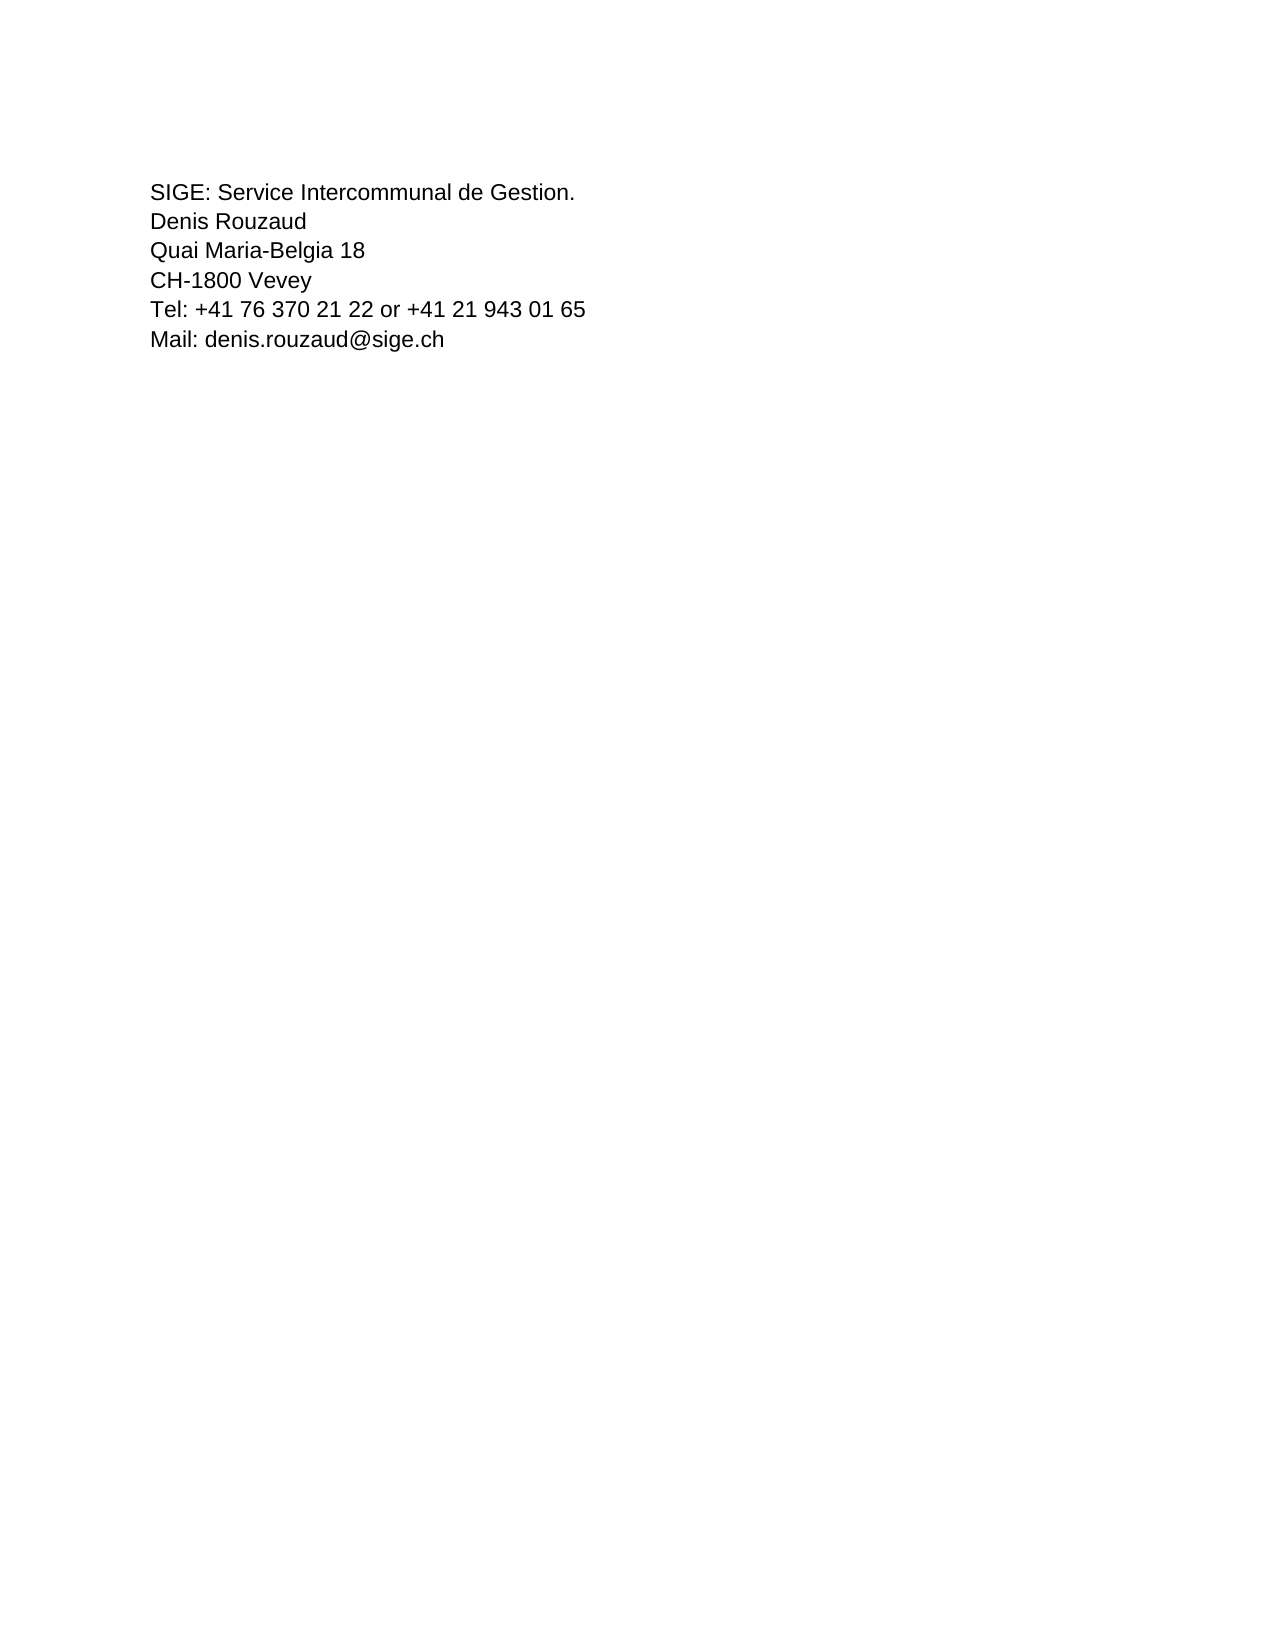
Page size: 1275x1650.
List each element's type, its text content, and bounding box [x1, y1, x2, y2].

text Quai Maria-Belgia 18 [150, 238, 1125, 264]
text CH-1800 Vevey [150, 267, 1125, 293]
text Mail: denis.rouzaud@sige.ch [150, 326, 1125, 352]
text Denis Rouzaud [150, 209, 1125, 234]
text Tel: +41 76 370 21 22 or +41 21 943 01 65 [150, 297, 1125, 322]
text SIGE: Service Intercommunal de Gestion. [150, 179, 1125, 205]
